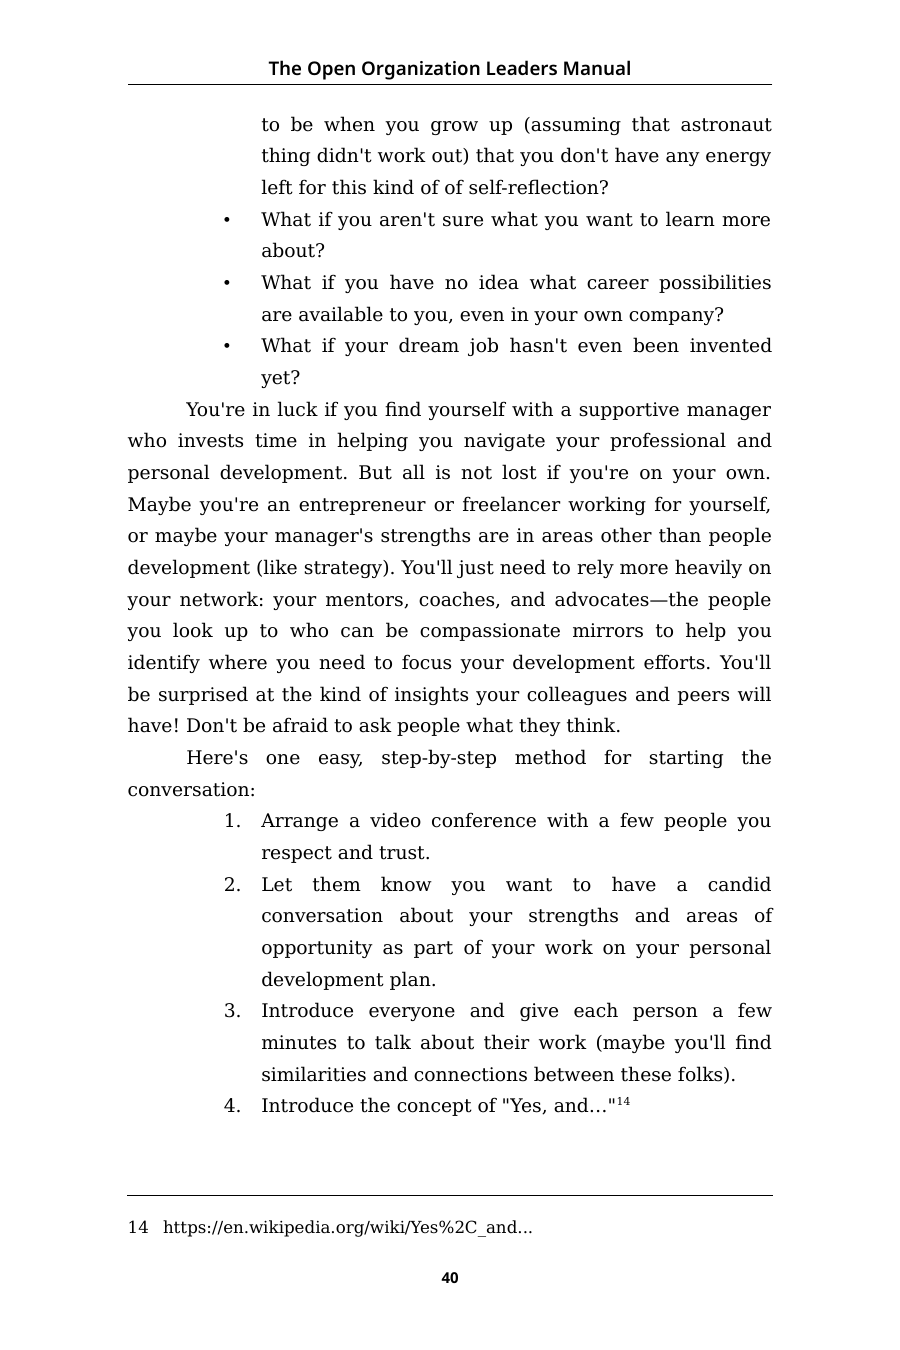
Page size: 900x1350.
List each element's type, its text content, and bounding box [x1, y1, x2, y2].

list to be when you grow up (assuming that astronaut thing didn't work out) that you don't have any energy left for this kind of of self-reflection? [223, 114, 772, 199]
list What if you aren't sure what you want to learn more about? [223, 209, 772, 262]
list Arrange a video conference with a few people you respect and trust. [223, 811, 772, 864]
list Introduce everyone and give each person a few minutes to talk about their work (maybe you'll find similarities and connections between these folks). [223, 1001, 772, 1086]
list What if you have no idea what career possibilities are available to you, even in your own company? [223, 272, 772, 326]
text Here's one easy, step-by-step method for starting the conversation: [127, 747, 772, 801]
list What if your dream job hasn't even been invented yet? [223, 336, 772, 389]
list Let them know you want to have a candid conversation about your strengths and areas of opportunity as part of your work on your personal development plan. [223, 874, 772, 991]
list https://en.wikipedia.org/wiki/Yes%2C_and... [127, 1218, 772, 1237]
text You're in luck if you find yourself with a supportive manager who invests time in helping you navigate your professional and personal development. But all is not lost if you're on your own. Maybe you're an entrepreneur or freelancer working for yourself, or maybe your manager's strengths are in areas other than people development (like strategy). You'll just need to rely more heavily on your network: your mentors, coaches, and advocates—the people you look up to who can be compassionate mirrors to help you identify where you need to focus your development efforts. You'll be surprised at the kind of insights your colleagues and peers will have! Don't be afraid to ask people what they think. [127, 399, 772, 737]
list Introduce the concept of "Yes, and…" [223, 1096, 772, 1117]
